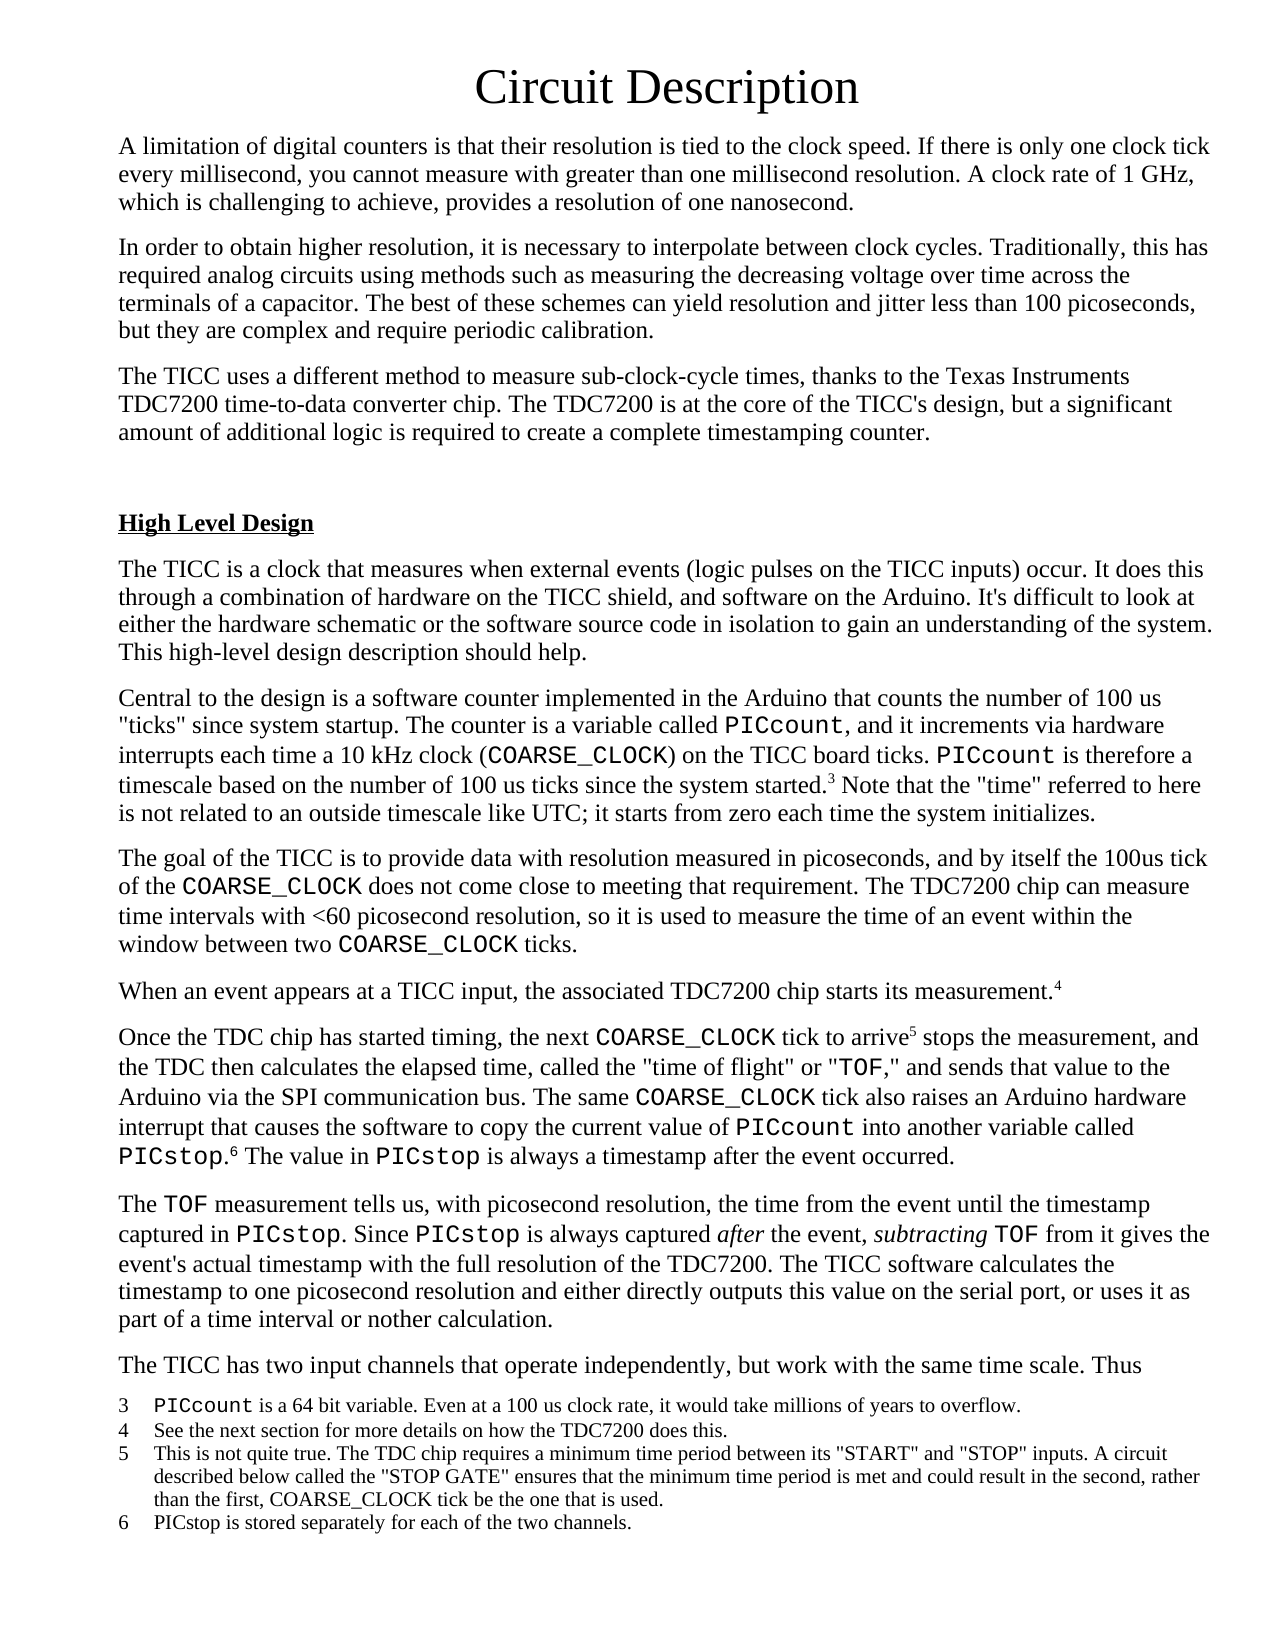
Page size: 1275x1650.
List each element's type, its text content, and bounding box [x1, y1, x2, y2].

text The goal of the TICC is to provide data with resolution measured in picoseconds, and by itself the 100us tick of the COARSE_CLOCK does not come close to meeting that requirement. The TDC7200 chip can measure time intervals with <60 picosecond resolution, so it is used to measure the time of an event within the window between two COARSE_CLOCK ticks. [118, 844, 1216, 959]
text When an event appears at a TICC input, the associated TDC7200 chip starts its measurement. [118, 977, 1216, 1005]
text This is not quite true. The TDC chip requires a minimum time period between its "START" and "STOP" inputs. A circuit described below called the "STOP GATE" ensures that the minimum time period is met and could result in the second, rather than the first, COARSE_CLOCK tick be the one that is used. [118, 1442, 1216, 1511]
text The TOF measurement tells us, with picosecond resolution, the time from the event until the timestamp captured in PICstop. Since PICstop is always captured after the event, subtracting TOF from it gives the event's actual timestamp with the full resolution of the TDC7200. The TICC software calculates the timestamp to one picosecond resolution and either directly outputs this value on the serial port, or uses it as part of a time interval or nother calculation. [118, 1190, 1216, 1333]
text Circuit Description [118, 59, 1216, 114]
text Central to the design is a software counter implemented in the Arduino that counts the number of 100 us "ticks" since system startup. The counter is a variable called PICcount, and it increments via hardware interrupts each time a 10 kHz clock (COARSE_CLOCK) on the TICC board ticks. PICcount is therefore a timescale based on the number of 100 us ticks since the system started. Note that the "time" referred to here is not related to an outside timescale like UTC; it starts from zero each time the system initializes. [118, 684, 1216, 826]
text Once the TDC chip has started timing, the next COARSE_CLOCK tick to arrive stops the measurement, and the TDC then calculates the elapsed time, called the "time of flight" or "TOF," and sends that value to the Arduino via the SPI communication bus. The same COARSE_CLOCK tick also raises an Arduino hardware interrupt that causes the software to copy the current value of PICcount into another variable called PICstop. The value in PICstop is always a timestamp after the event occurred. [118, 1023, 1216, 1172]
text The TICC uses a different method to measure sub-clock-cycle times, thanks to the Texas Instruments TDC7200 time-to-data converter chip. The TDC7200 is at the core of the TICC's design, but a significant amount of additional logic is required to create a complete timestamping counter. [118, 362, 1216, 445]
text See the next section for more details on how the TDC7200 does this. [118, 1419, 1216, 1442]
text The TICC is a clock that measures when external events (logic pulses on the TICC inputs) occur. It does this through a combination of hardware on the TICC shield, and software on the Arduino. It's difficult to look at either the hardware schematic or the software source code in isolation to gain an understanding of the system. This high-level design description should help. [118, 555, 1216, 666]
text PICstop is stored separately for each of the two channels. [118, 1511, 1216, 1534]
text A limitation of digital counters is that their resolution is tied to the clock speed. If there is only one clock tick every millisecond, you cannot measure with greater than one millisecond resolution. A clock rate of 1 GHz, which is challenging to achieve, provides a resolution of one nanosecond. [118, 132, 1216, 215]
text High Level Design [118, 509, 1216, 537]
text PICcount is a 64 bit variable. Even at a 100 us clock rate, it would take millions of years to overflow. [118, 1394, 1216, 1419]
text The TICC has two input channels that operate independently, but work with the same time scale. Thus [118, 1351, 1216, 1379]
text In order to obtain higher resolution, it is necessary to interpolate between clock cycles. Traditionally, this has required analog circuits using methods such as measuring the decreasing voltage over time across the terminals of a capacitor. The best of these schemes can yield resolution and jitter less than 100 picoseconds, but they are complex and require periodic calibration. [118, 233, 1216, 344]
